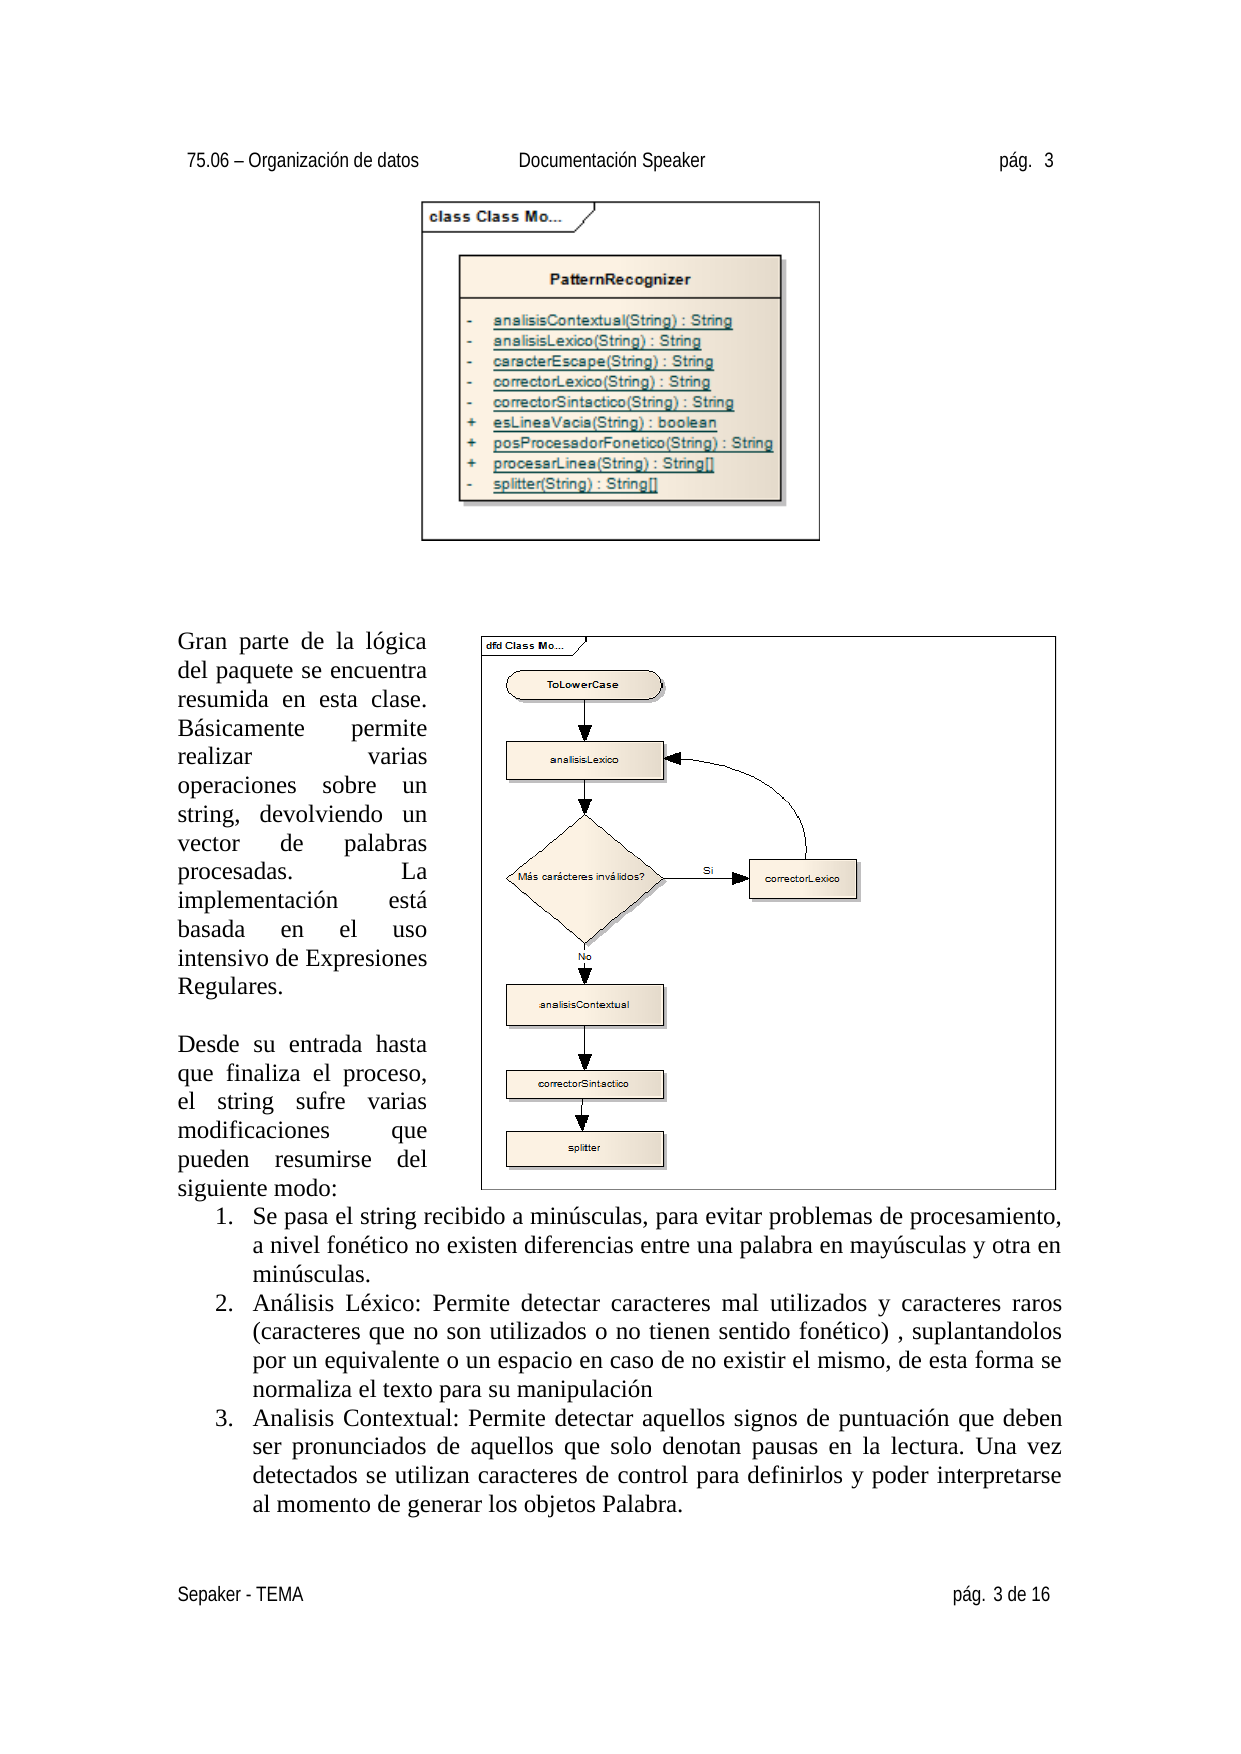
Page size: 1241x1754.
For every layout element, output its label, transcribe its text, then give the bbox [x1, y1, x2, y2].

picture [480, 635, 1057, 1190]
list Análisis Léxico: Permite detectar caracteres mal utilizados y caracteres raros (caracteres que no son utilizados o no tienen sentido fonético) , suplantandolos por un equivalente o un espacio en caso de no existir el mismo, de esta forma se normaliza el texto para su manipulación [215, 1288, 1063, 1403]
text Desde su entrada hasta que finaliza el proceso, el string sufre varias modificaciones que pueden resumirse del siguiente modo: [177, 1029, 1063, 1201]
list Analisis Contextual: Permite detectar aquellos signos de puntuación que deben ser pronunciados de aquellos que solo denotan pausas en la lectura. Una vez detectados se utilizan caracteres de control para definirlos y poder interpretarse al momento de generar los objetos Palabra. [215, 1403, 1063, 1518]
text Gran parte de la lógica del paquete se encuentra resumida en esta clase. Básicamente permite realizar varias operaciones sobre un string, devolviendo un vector de palabras procesadas. La implementación está basada en el uso intensivo de Expresiones Regulares. [177, 626, 1063, 1000]
list Se pasa el string recibido a minúsculas, para evitar problemas de procesamiento, a nivel fonético no existen diferencias entre una palabra en mayúsculas y otra en minúsculas. [215, 1201, 1063, 1288]
picture [420, 201, 820, 541]
